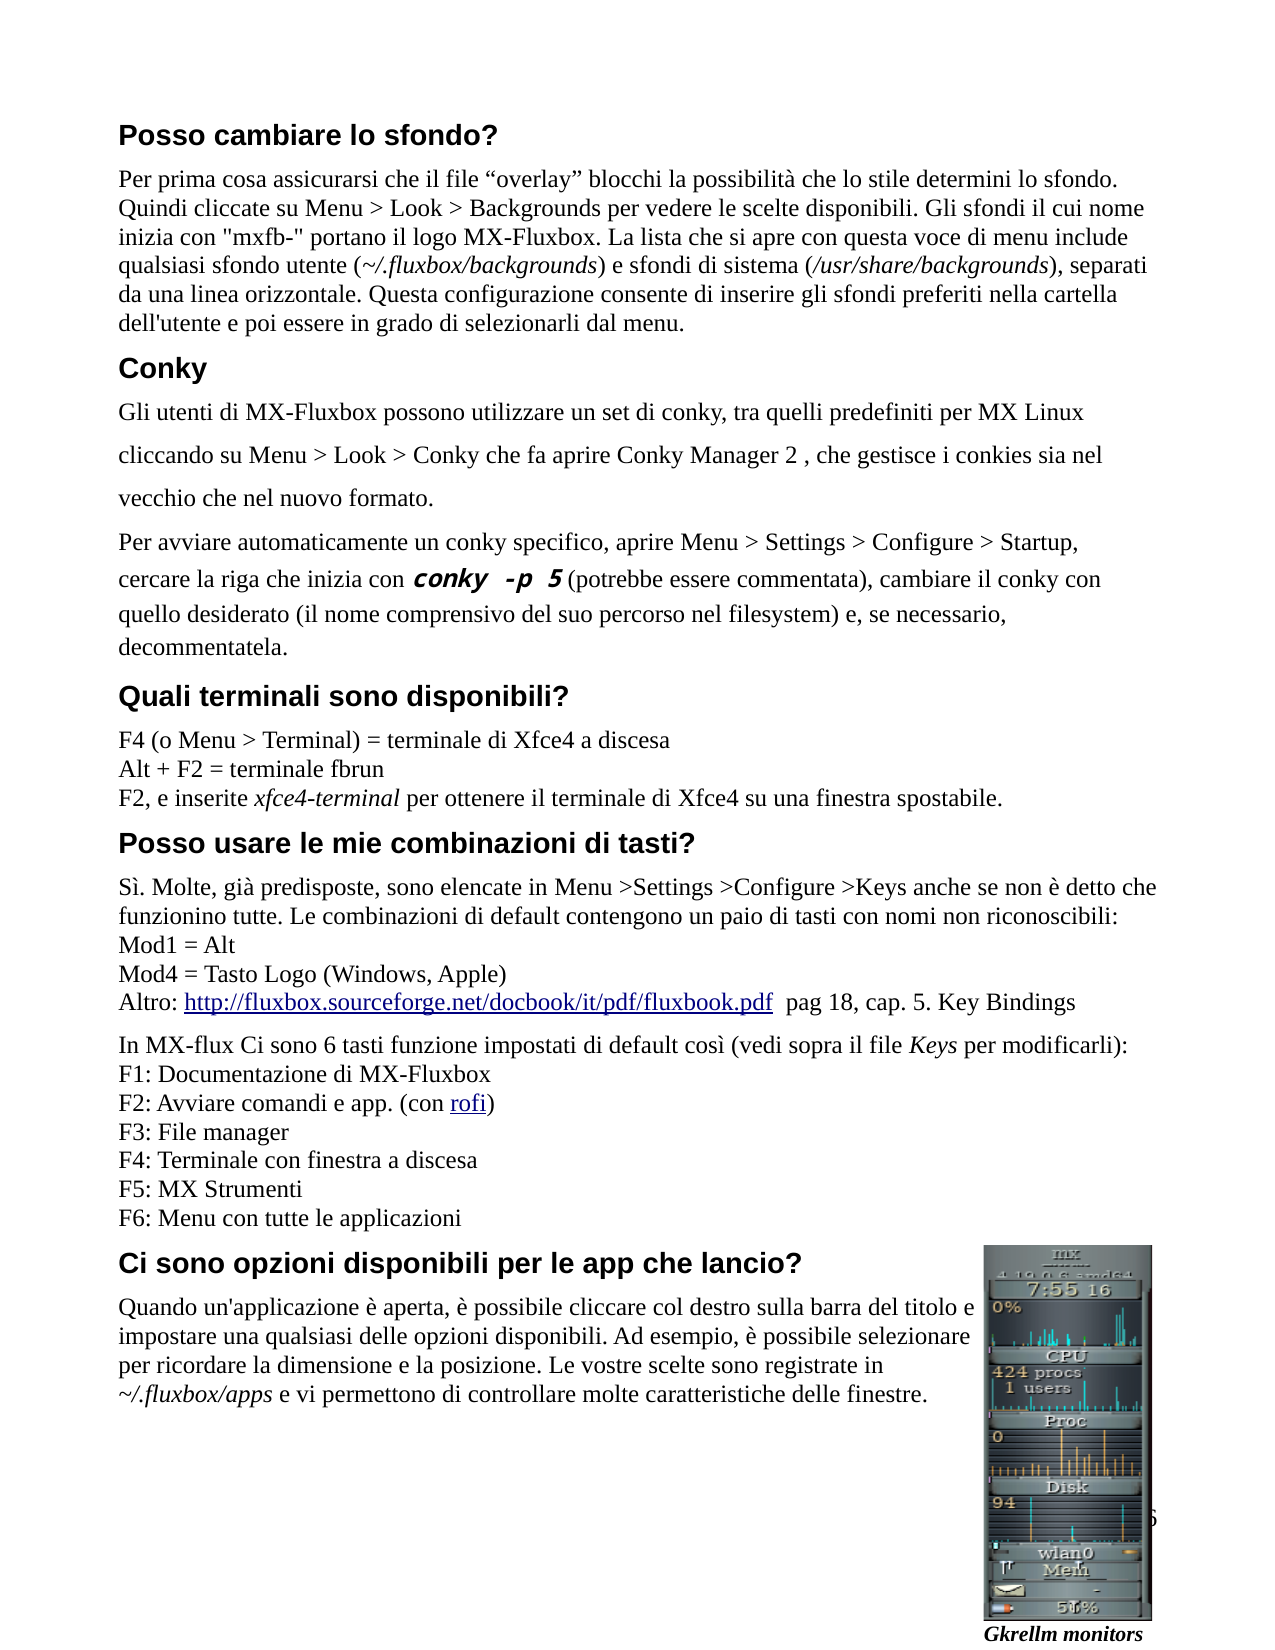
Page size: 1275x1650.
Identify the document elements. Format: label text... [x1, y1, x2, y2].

list Per avviare automaticamente un conky specifico, aprire Menu > Settings > Configure > Startup, cercare la riga che inizia con conky -p 5 (potrebbe essere commentata), cambiare il conky con quello desiderato (il nome comprensivo del suo percorso nel filesystem) e, se necessario, decommentatela. [118, 527, 1157, 661]
subtitle Posso cambiare lo sfondo? [118, 118, 1157, 152]
subtitle Posso usare le mie combinazioni di tasti? [118, 826, 1157, 860]
list Gli utenti di MX-Fluxbox possono utilizzare un set di conky, tra quelli predefiniti per MX Linux cliccando su Menu > Look > Conky che fa aprire Conky Manager 2 , che gestisce i conkies sia nel vecchio che nel nuovo formato. [118, 397, 1157, 512]
subtitle Quali terminali sono disponibili? [118, 679, 1157, 713]
list F2, e inserite xfce4-terminal per ottenere il terminale di Xfce4 su una finestra spostabile. [118, 783, 1157, 812]
list Altro: http://fluxbox.sourceforge.net/docbook/it/pdf/fluxbook.pdf pag 18, cap. 5. Key Bindings [118, 987, 1157, 1016]
subtitle Ci sono opzioni disponibili per le app che lancio? [118, 1246, 983, 1280]
list Mod4 = Tasto Logo (Windows, Apple) [118, 959, 1157, 987]
list Alt + F2 = terminale fbrun [118, 754, 1157, 783]
list In MX-flux Ci sono 6 tasti funzione impostati di default così (vedi sopra il file Keys per modificarli): [118, 1031, 1157, 1059]
subtitle Conky [118, 351, 1157, 385]
list Sì. Molte, già predisposte, sono elencate in Menu >Settings >Configure >Keys anche se non è detto che funzionino tutte. Le combinazioni di default contengono un paio di tasti con nomi non riconoscibili: [118, 872, 1157, 930]
list F5: MX Strumenti [118, 1174, 1157, 1203]
list Per prima cosa assicurarsi che il file “overlay” blocchi la possibilità che lo stile determini lo sfondo. Quindi cliccate su Menu > Look > Backgrounds per vedere le scelte disponibili. Gli sfondi il cui nome inizia con "mxfb-" portano il logo MX-Fluxbox. La lista che si apre con questa voce di menu include qualsiasi sfondo utente (~/.fluxbox/backgrounds) e sfondi di sistema (/usr/share/backgrounds), separati da una linea orizzontale. Questa configurazione consente di inserire gli sfondi preferiti nella cartella dell'utente e poi essere in grado di selezionarli dal menu. [118, 164, 1157, 337]
list Gkrellm monitors [983, 1621, 1152, 1646]
list F6: Menu con tutte le applicazioni [118, 1203, 1157, 1232]
list F3: File manager [118, 1117, 1157, 1146]
list Mod1 = Alt [118, 930, 1157, 959]
list F1: Documentazione di MX-Fluxbox [118, 1059, 1157, 1088]
list F4: Terminale con finestra a discesa [118, 1146, 1157, 1174]
list F2: Avviare comandi e app. (con rofi) [118, 1088, 1157, 1117]
picture [983, 1245, 1153, 1621]
list Quando un'applicazione è aperta, è possibile cliccare col destro sulla barra del titolo e impostare una qualsiasi delle opzioni disponibili. Ad esempio, è possibile selezionare per ricordare la dimensione e la posizione. Le vostre scelte sono registrate in ~/.fluxbox/apps e vi permettono di controllare molte caratteristiche delle finestre. [118, 1292, 983, 1407]
subtitle [983, 1232, 1152, 1245]
list F4 (o Menu > Terminal) = terminale di Xfce4 a discesa [118, 726, 1157, 754]
